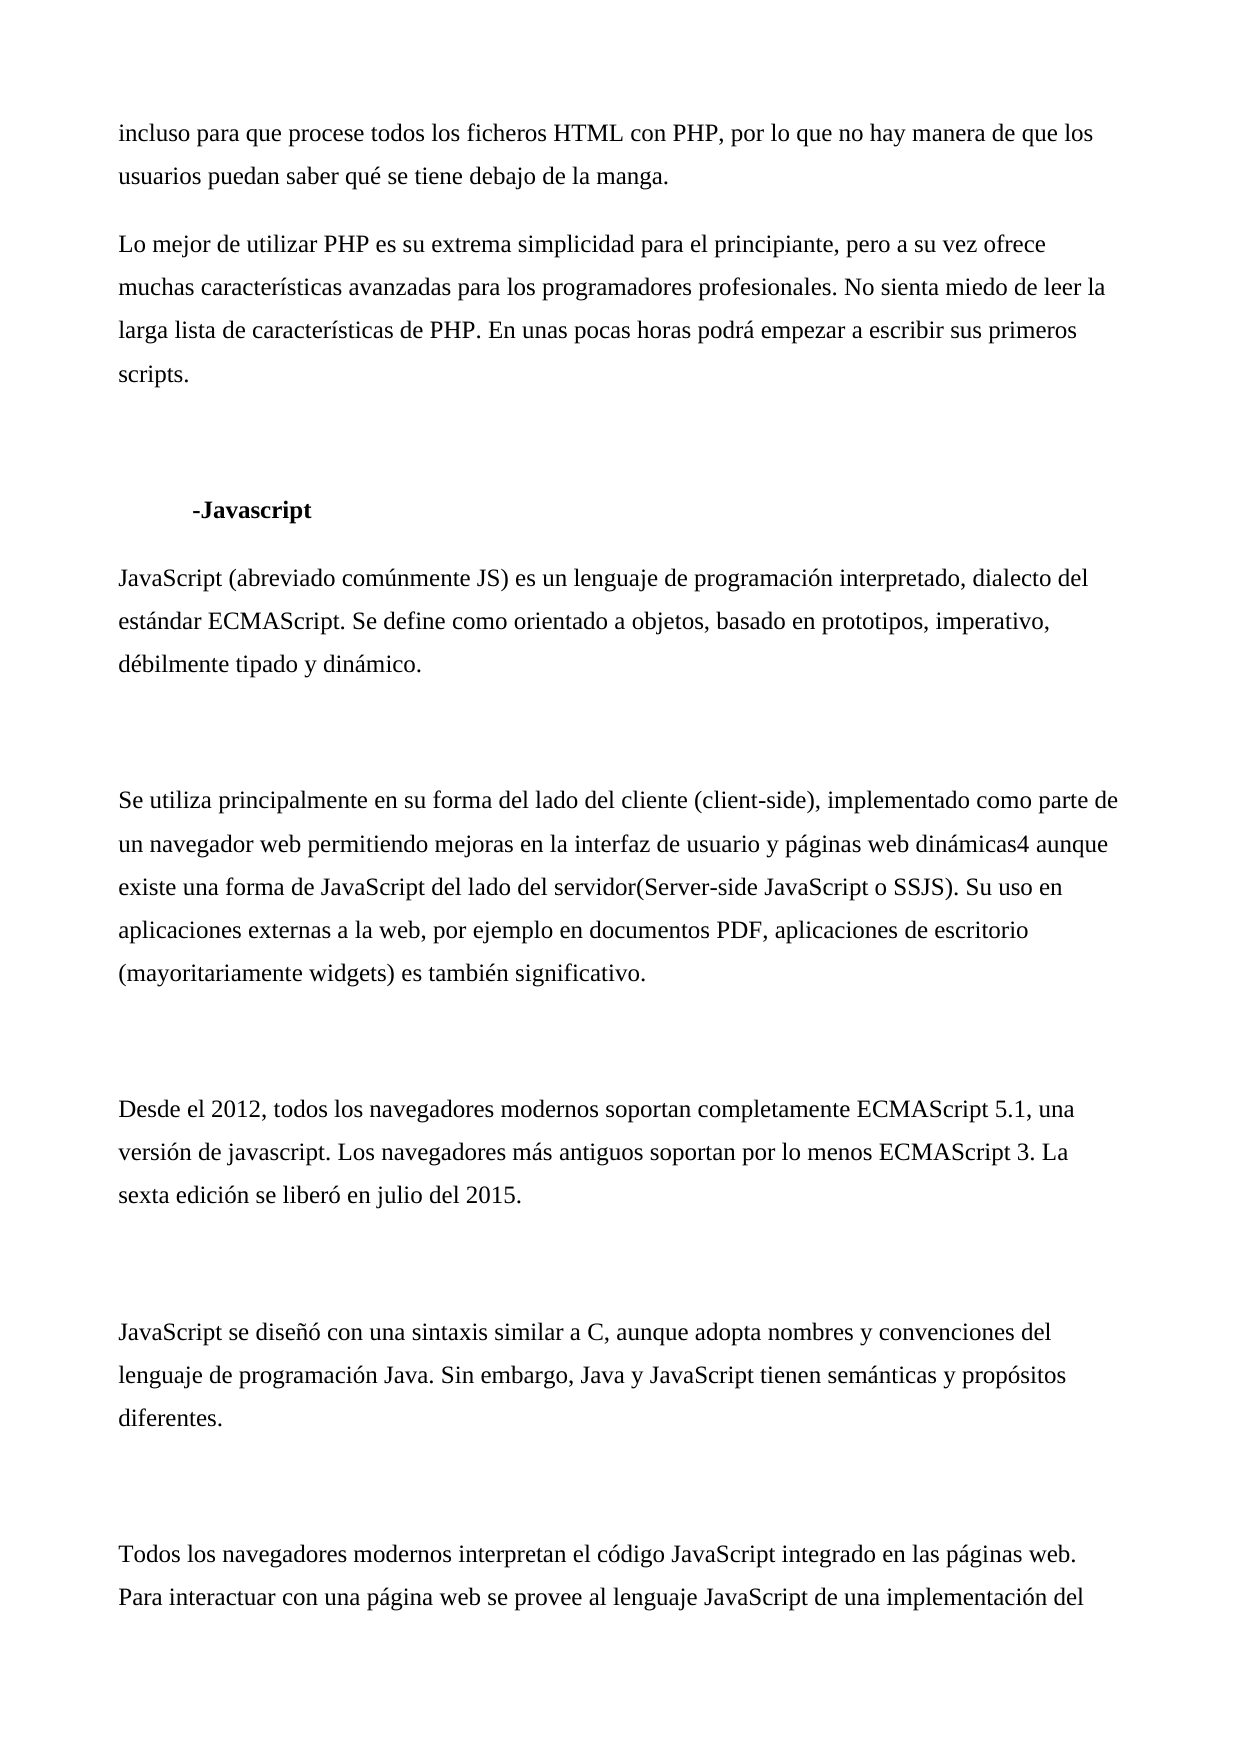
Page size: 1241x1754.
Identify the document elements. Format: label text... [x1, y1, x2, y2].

text JavaScript se diseñó con una sintaxis similar a C, aunque adopta nombres y convenciones del lenguaje de programación Java. Sin embargo, Java y JavaScript tienen semánticas y propósitos diferentes. [118, 1317, 1122, 1432]
text Desde el 2012, todos los navegadores modernos soportan completamente ECMAScript 5.1, una versión de javascript. Los navegadores más antiguos soportan por lo menos ECMAScript 3. La sexta edición se liberó en julio del 2015. [118, 1094, 1122, 1209]
text Se utiliza principalmente en su forma del lado del cliente (client-side), implementado como parte de un navegador web permitiendo mejoras en la interfaz de usuario y páginas web dinámicas4​ aunque existe una forma de JavaScript del lado del servidor(Server-side JavaScript o SSJS). Su uso en aplicaciones externas a la web, por ejemplo en documentos PDF, aplicaciones de escritorio (mayoritariamente widgets) es también significativo. [118, 786, 1122, 987]
text Lo mejor de utilizar PHP es su extrema simplicidad para el principiante, pero a su vez ofrece muchas características avanzadas para los programadores profesionales. No sienta miedo de leer la larga lista de características de PHP. En unas pocas horas podrá empezar a escribir sus primeros scripts. [118, 229, 1122, 387]
subtitle -Javascript [118, 495, 1122, 524]
text Todos los navegadores modernos interpretan el código JavaScript integrado en las páginas web. Para interactuar con una página web se provee al lenguaje JavaScript de una implementación del [118, 1539, 1122, 1611]
text incluso para que procese todos los ficheros HTML con PHP, por lo que no hay manera de que los usuarios puedan saber qué se tiene debajo de la manga. [118, 118, 1122, 190]
subtitle JavaScript (abreviado comúnmente JS) es un lenguaje de programación interpretado, dialecto del estándar ECMAScript. Se define como orientado a objetos, basado en prototipos, imperativo, débilmente tipado y dinámico. [118, 563, 1122, 678]
